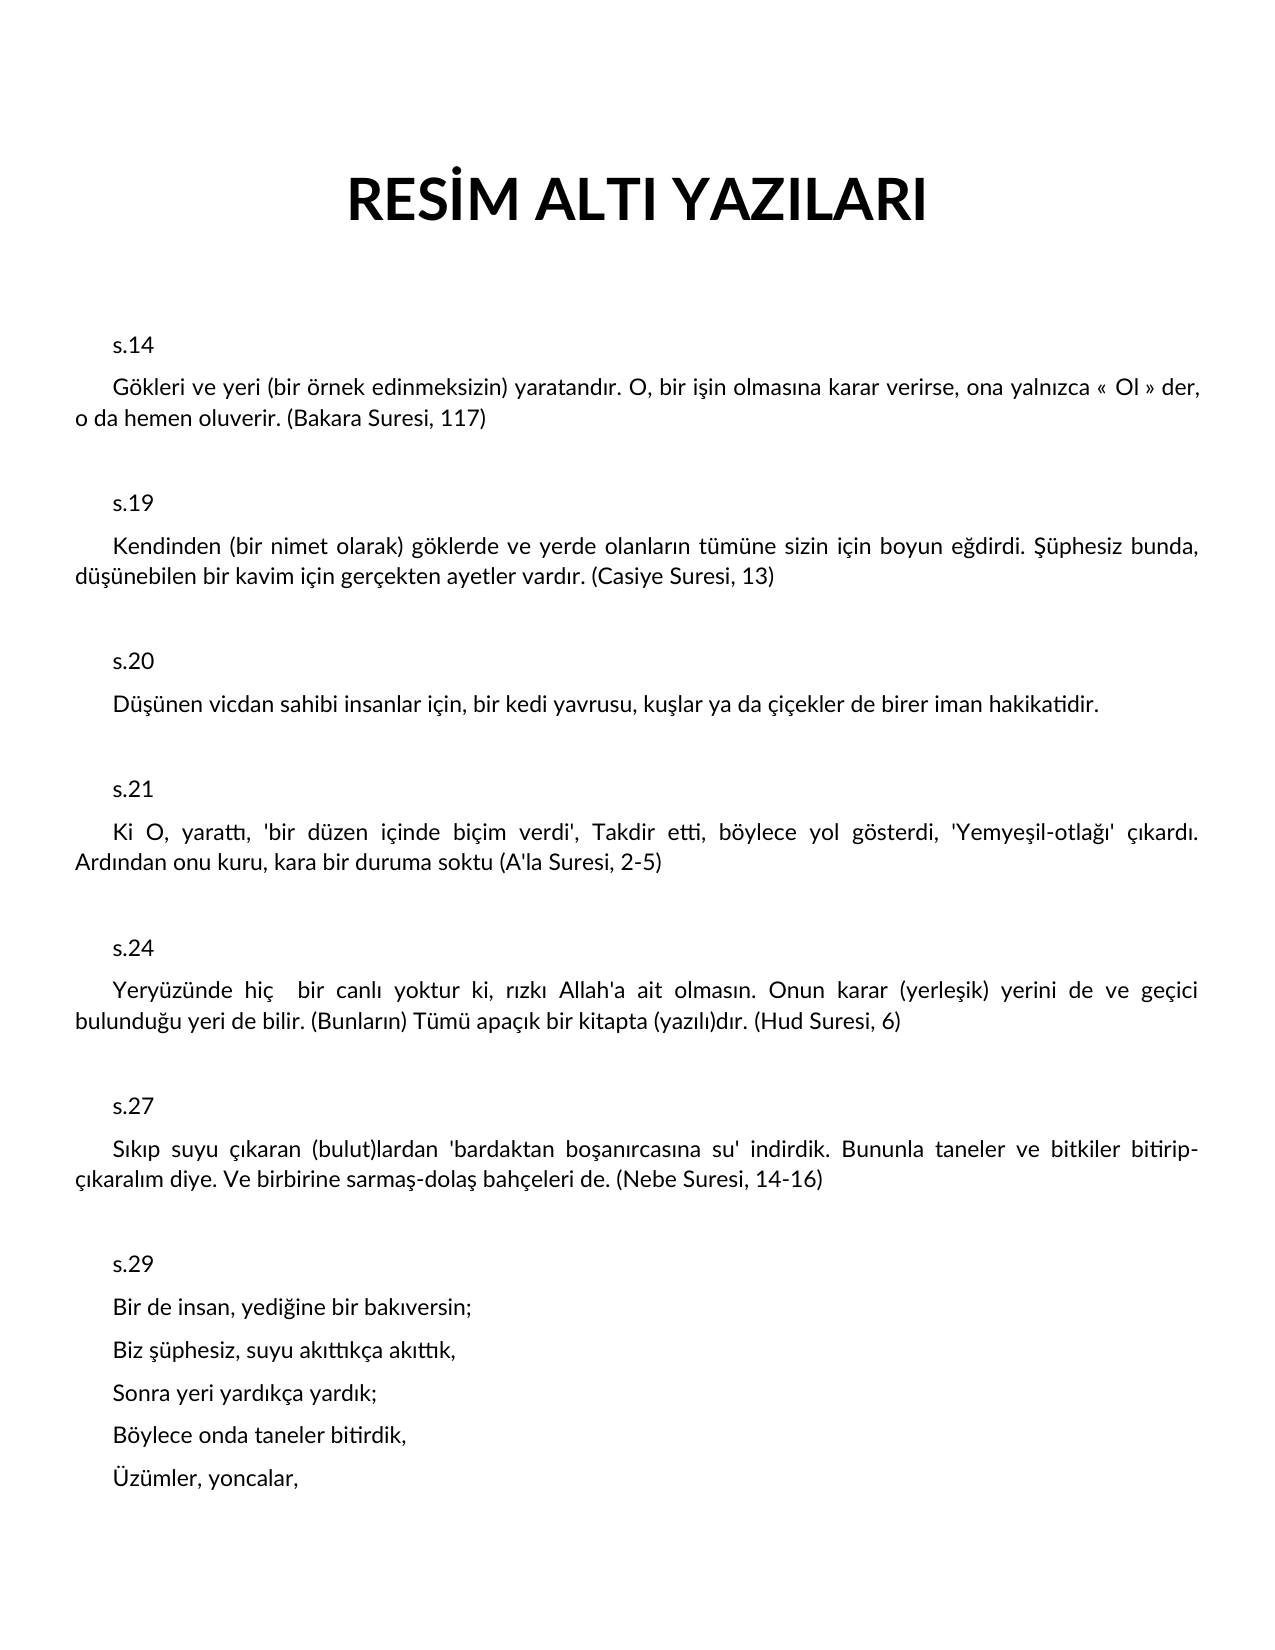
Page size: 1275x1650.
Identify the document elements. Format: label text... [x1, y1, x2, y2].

text s.24 [75, 933, 1200, 961]
text Sıkıp suyu çıkaran (bulut)lardan 'bardaktan boşanırcasına su' indirdik. Bununla taneler ve bitkiler bitirip-çıkaralım diye. Ve birbirine sarmaş-dolaş bahçeleri de. (Nebe Suresi, 14-16) [75, 1134, 1200, 1192]
text Sonra yeri yardıkça yardık; [75, 1378, 1200, 1406]
text s.14 [75, 330, 1200, 358]
text Kendinden (bir nimet olarak) göklerde ve yerde olanların tümüne sizin için boyun eğdirdi. Şüphesiz bunda, düşünebilen bir kavim için gerçekten ayetler vardır. (Casiye Suresi, 13) [75, 531, 1200, 589]
text Bir de insan, yediğine bir bakıversin; [75, 1293, 1200, 1320]
text s.27 [75, 1092, 1200, 1119]
text Yeryüzünde hiç bir canlı yoktur ki, rızkı Allah'a ait olmasın. Onun karar (yerleşik) yerini de ve geçici bulunduğu yeri de bilir. (Bunların) Tümü apaçık bir kitapta (yazılı)dır. (Hud Suresi, 6) [75, 976, 1200, 1034]
text Üzümler, yoncalar, [75, 1464, 1200, 1491]
text s.20 [75, 647, 1200, 674]
text Biz şüphesiz, suyu akıttıkça akıttık, [75, 1336, 1200, 1363]
text Gökleri ve yeri (bir örnek edinmeksizin) yaratandır. O, bir işin olmasına karar verirse, ona yalnızca « Ol » der, o da hemen oluverir. (Bakara Suresi, 117) [75, 373, 1200, 431]
text s.21 [75, 775, 1200, 803]
text Böylece onda taneler bitirdik, [75, 1421, 1200, 1448]
text Ki O, yarattı, 'bir düzen içinde biçim verdi', Takdir etti, böylece yol gösterdi, 'Yemyeşil-otlağı' çıkardı. Ardından onu kuru, kara bir duruma soktu (A'la Suresi, 2-5) [75, 818, 1200, 876]
text Düşünen vicdan sahibi insanlar için, bir kedi yavrusu, kuşlar ya da çiçekler de birer iman hakikatidir. [75, 690, 1200, 717]
text s.29 [75, 1250, 1200, 1278]
text s.19 [75, 489, 1200, 516]
subtitle RESİM ALTI YAZILARI [75, 162, 1200, 232]
